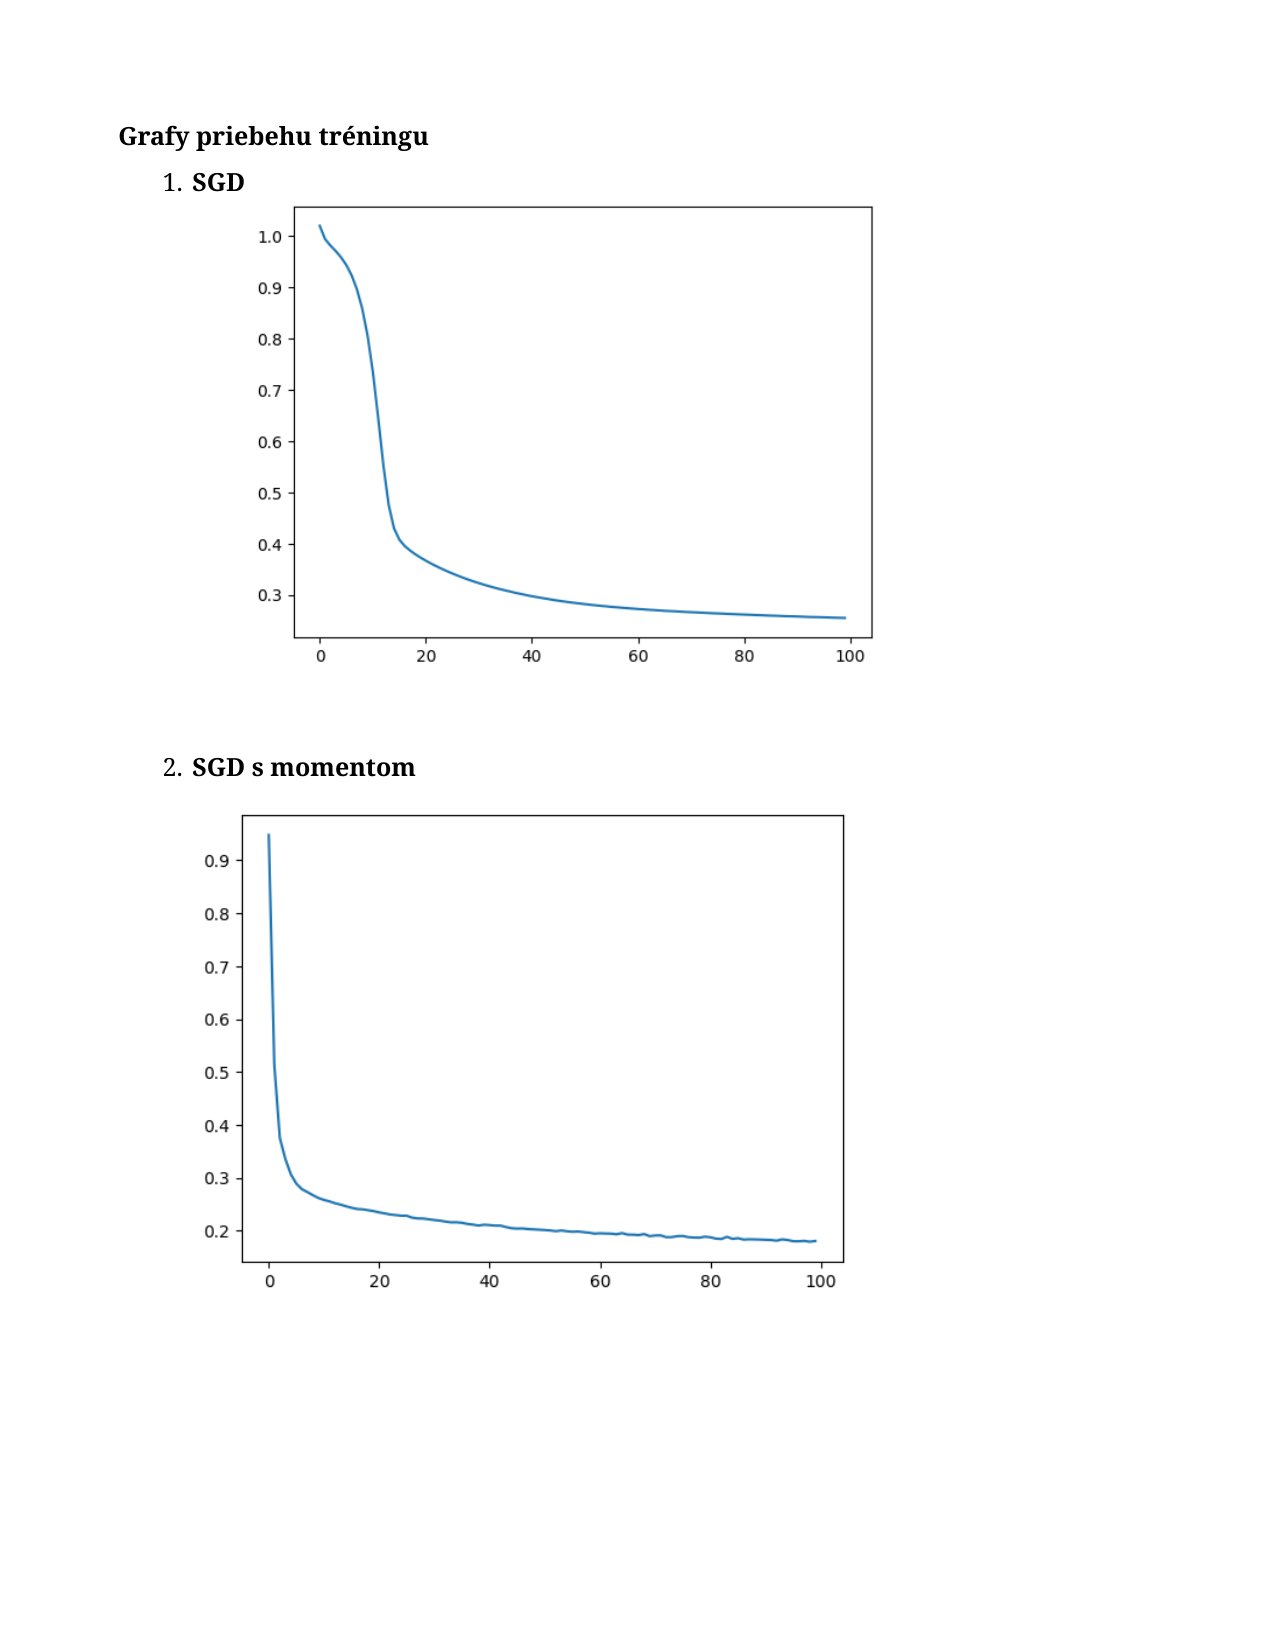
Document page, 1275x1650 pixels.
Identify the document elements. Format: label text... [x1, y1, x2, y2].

picture [192, 803, 854, 1303]
picture [245, 195, 882, 677]
list SGD [162, 165, 1157, 676]
subtitle Grafy priebehu tréningu [118, 118, 1157, 152]
list SGD s momentom [162, 750, 1157, 784]
